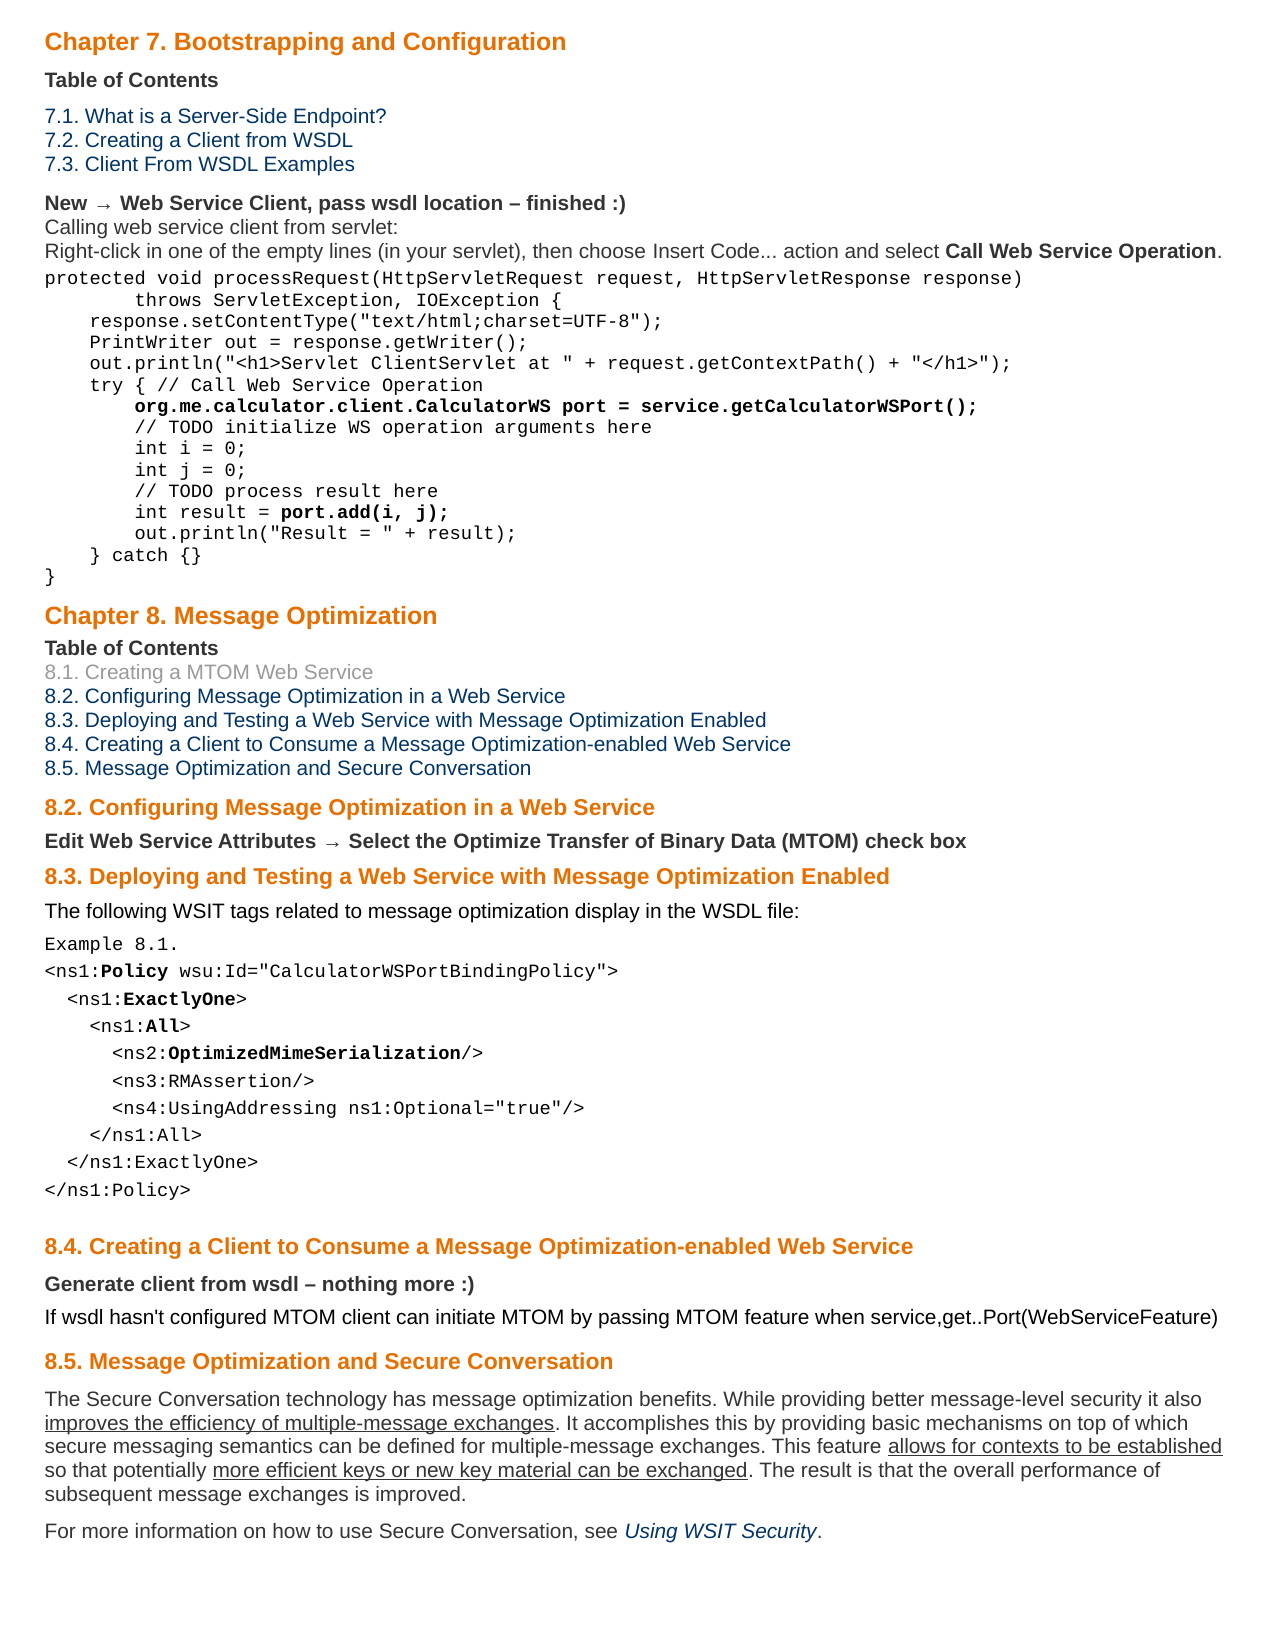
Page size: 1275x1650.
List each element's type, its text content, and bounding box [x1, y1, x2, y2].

text Right-click in one of the empty lines (in your servlet), then choose Insert Code... action and select Call Web Service Operation. [44, 239, 1227, 263]
text <ns1:ExactlyOne> [44, 989, 1227, 1011]
text out.println("<h1>Servlet ClientServlet at " + request.getContextPath() + "</h1>"); [44, 354, 1227, 375]
text Edit Web Service Attributes → Select the Optimize Transfer of Binary Data (MTOM) check box [44, 829, 1227, 853]
subtitle 8.2. Configuring Message Optimization in a Web Service [44, 793, 1227, 820]
text // TODO initialize WS operation arguments here [44, 418, 1227, 439]
text Calling web service client from servlet: [44, 215, 1227, 239]
text org.me.calculator.client.CalculatorWS port = service.getCalculatorWSPort(); [44, 397, 1227, 418]
text } catch {} [44, 545, 1227, 567]
text out.println("Result = " + result); [44, 524, 1227, 545]
text The Secure Conversation technology has message optimization benefits. While providing better message-level security it also improves the efficiency of multiple-message exchanges. It accomplishes this by providing basic mechanisms on top of which secure messaging semantics can be defined for multiple-message exchanges. This feature allows for contexts to be established so that potentially more efficient keys or new key material can be exchanged. The result is that the overall performance of subsequent message exchanges is improved. [44, 1386, 1227, 1506]
subtitle 8.3. Deploying and Testing a Web Service with Message Optimization Enabled [44, 708, 1227, 732]
subtitle 8.5. Message Optimization and Secure Conversation [44, 1348, 1227, 1374]
text throws ServletException, IOException { [44, 290, 1227, 312]
text response.setContentType("text/html;charset=UTF-8"); [44, 312, 1227, 333]
subtitle 8.4. Creating a Client to Consume a Message Optimization-enabled Web Service [44, 732, 1227, 756]
subtitle 8.1. Creating a MTOM Web Service [44, 660, 1227, 684]
text </ns1:All> [44, 1126, 1227, 1147]
text </ns1:Policy> [44, 1181, 1227, 1202]
text protected void processRequest(HttpServletRequest request, HttpServletResponse response) [44, 269, 1227, 290]
text <ns3:RMAssertion/> [44, 1071, 1227, 1093]
text Example 8.1. [44, 935, 1227, 956]
subtitle Chapter 7. Bootstrapping and Configuration [44, 27, 1227, 56]
text <ns2:OptimizedMimeSerialization/> [44, 1044, 1227, 1065]
subtitle Chapter 8. Message Optimization [44, 601, 1227, 630]
text try { // Call Web Service Operation [44, 375, 1227, 397]
text int result = port.add(i, j); [44, 503, 1227, 524]
text </ns1:ExactlyOne> [44, 1153, 1227, 1174]
text For more information on how to use Secure Conversation, see Using WSIT Security. [44, 1519, 1227, 1543]
text int i = 0; [44, 439, 1227, 460]
text New → Web Service Client, pass wsdl location – finished :) [44, 191, 1227, 215]
text If wsdl hasn't configured MTOM client can initiate MTOM by passing MTOM feature when service,get..Port(WebServiceFeature) [44, 1305, 1227, 1329]
text <ns1:All> [44, 1017, 1227, 1038]
text <ns1:Policy wsu:Id="CalculatorWSPortBindingPolicy"> [44, 962, 1227, 983]
subtitle 8.5. Message Optimization and Secure Conversation [44, 756, 1227, 780]
text Generate client from wsdl – nothing more :) [44, 1272, 1227, 1296]
text // TODO process result here [44, 482, 1227, 503]
text Table of Contents [44, 68, 1227, 92]
text int j = 0; [44, 460, 1227, 482]
subtitle 7.3. Client From WSDL Examples [44, 152, 1227, 176]
subtitle 8.4. Creating a Client to Consume a Message Optimization-enabled Web Service [44, 1233, 1227, 1259]
text Table of Contents [44, 636, 1227, 660]
text } [44, 567, 1227, 588]
text PrintWriter out = response.getWriter(); [44, 333, 1227, 354]
subtitle 8.3. Deploying and Testing a Web Service with Message Optimization Enabled [44, 863, 1227, 889]
subtitle 7.2. Creating a Client from WSDL [44, 128, 1227, 152]
text The following WSIT tags related to message optimization display in the WSDL file: [44, 898, 1227, 922]
subtitle 8.2. Configuring Message Optimization in a Web Service [44, 684, 1227, 708]
subtitle 7.1. What is a Server-Side Endpoint? [44, 104, 1227, 128]
text <ns4:UsingAddressing ns1:Optional="true"/> [44, 1099, 1227, 1120]
